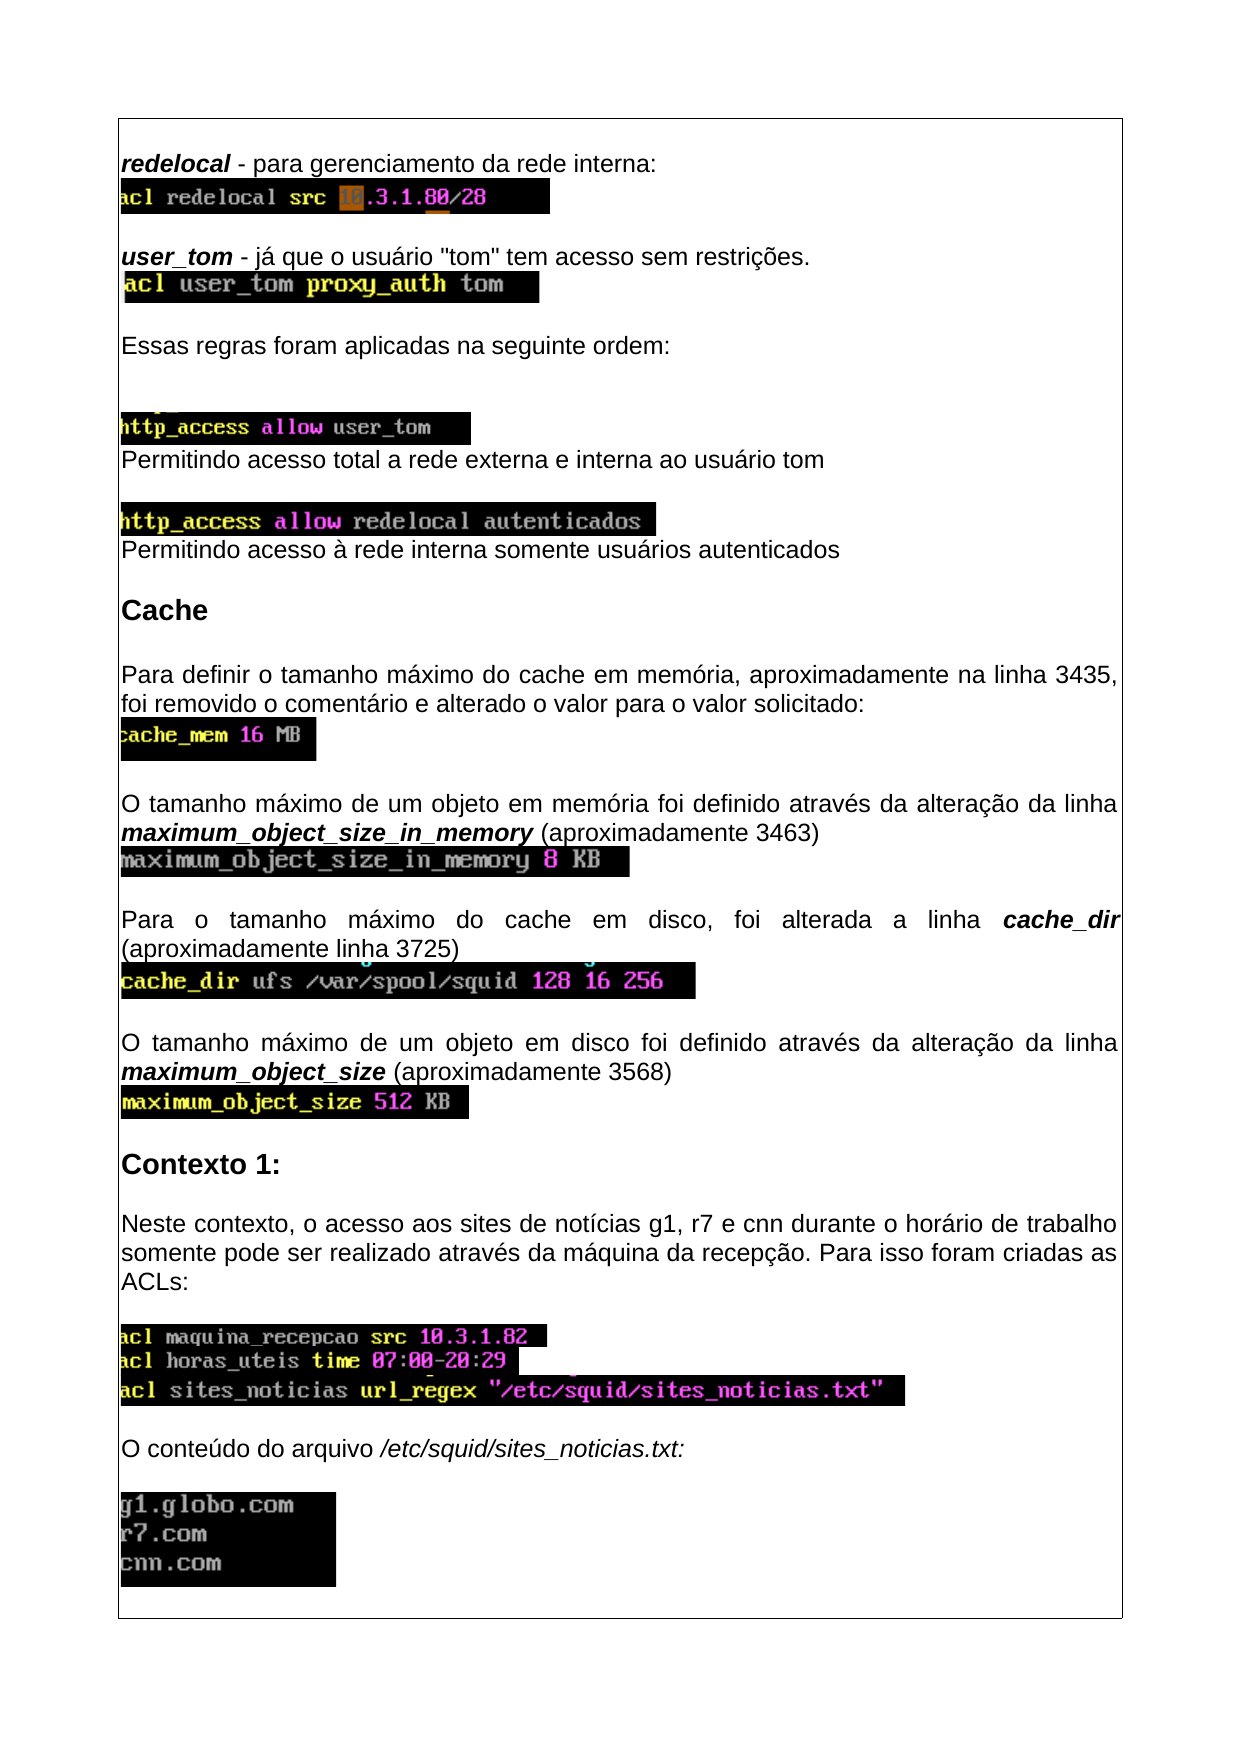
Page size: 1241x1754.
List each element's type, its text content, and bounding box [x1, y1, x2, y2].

text O tamanho máximo de um objeto em disco foi definido através da alteração da linha maximum_object_size (aproximadamente 3568) [119, 1025, 1122, 1085]
text Contexto 1: [119, 1144, 1122, 1181]
text Permitindo acesso à rede interna somente usuários autenticados [119, 533, 1122, 564]
text Para o tamanho máximo do cache em disco, foi alterada a linha cache_dir (aproximadamente linha 3725) [119, 903, 1122, 963]
text O conteúdo do arquivo /etc/squid/sites_noticias.txt: [119, 1432, 1122, 1463]
text Cache [119, 590, 1122, 626]
text Neste contexto, o acesso aos sites de notícias g1, r7 e cnn durante o horário de trabalho somente pode ser realizado através da máquina da recepção. Para isso foram criadas as ACLs: [119, 1207, 1122, 1296]
text Permitindo acesso total a rede externa e interna ao usuário tom [119, 442, 1122, 474]
text user_tom - já que o usuário "tom" tem acesso sem restrições. [119, 239, 1122, 271]
text Essas regras foram aplicadas na seguinte ordem: [119, 328, 1122, 360]
text redelocal - para gerenciamento da rede interna: [119, 147, 1122, 178]
text Para definir o tamanho máximo do cache em memória, aproximadamente na linha 3435, foi removido o comentário e alterado o valor para o valor solicitado: [119, 657, 1122, 717]
text O tamanho máximo de um objeto em memória foi definido através da alteração da linha maximum_object_size_in_memory (aproximadamente 3463) [119, 786, 1122, 846]
